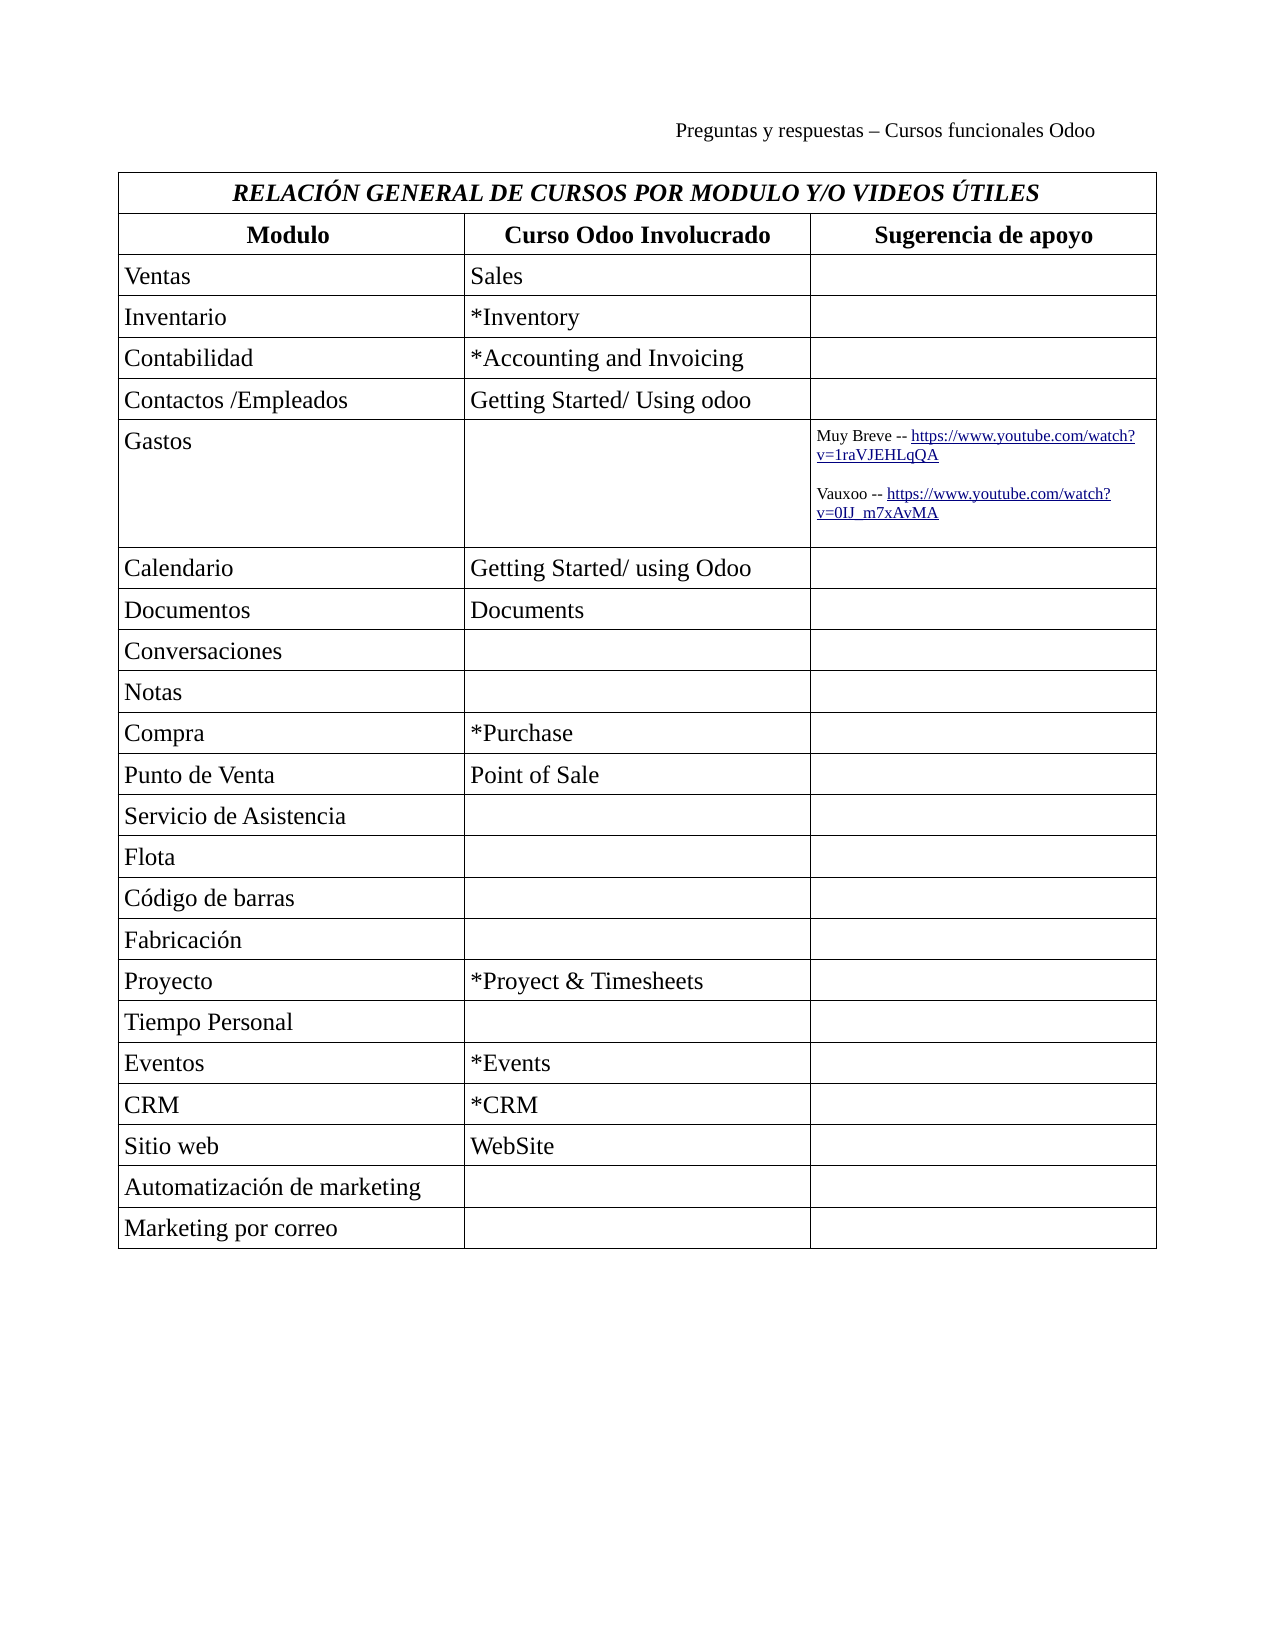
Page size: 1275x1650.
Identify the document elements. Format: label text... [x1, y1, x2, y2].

table_cell Eventos [119, 1043, 464, 1083]
table_cell Sitio web [119, 1125, 464, 1165]
table_cell Fabricación [119, 919, 464, 959]
table_cell [811, 1001, 1156, 1042]
table_cell Servicio de Asistencia [119, 795, 464, 835]
table_cell [465, 671, 810, 712]
table_cell Modulo [119, 214, 464, 254]
table_cell Automatización de marketing [119, 1166, 464, 1207]
table_cell [465, 630, 810, 670]
table_cell [811, 548, 1156, 588]
table_cell [465, 420, 810, 547]
table_cell [465, 795, 810, 835]
table_cell *CRM [465, 1084, 810, 1124]
table_cell Contactos /Empleados [119, 379, 464, 419]
table_cell [811, 379, 1156, 419]
table_cell Contabilidad [119, 338, 464, 378]
table_cell Notas [119, 671, 464, 712]
table_cell Tiempo Personal [119, 1001, 464, 1042]
table_cell Documents [465, 589, 810, 629]
table_cell Ventas [119, 255, 464, 295]
table_cell [811, 1208, 1156, 1248]
table_cell Punto de Venta [119, 754, 464, 794]
table_cell [811, 1043, 1156, 1083]
table_cell [465, 878, 810, 918]
table_cell Proyecto [119, 960, 464, 1000]
table_cell Documentos [119, 589, 464, 629]
table_cell [465, 1208, 810, 1248]
table_header RELACIÓN GENERAL DE CURSOS POR MODULO Y/O VIDEOS ÚTILES [119, 173, 1156, 213]
table_cell [811, 878, 1156, 918]
table_cell [811, 1084, 1156, 1124]
table_cell Marketing por correo [119, 1208, 464, 1248]
table_cell [465, 1001, 810, 1042]
table_cell Getting Started/ using Odoo [465, 548, 810, 588]
table_cell [811, 1125, 1156, 1165]
table_cell [811, 338, 1156, 378]
table_cell [811, 919, 1156, 959]
table_cell Sugerencia de apoyo [811, 214, 1156, 254]
table_cell [811, 671, 1156, 712]
table_cell Flota [119, 836, 464, 877]
table_cell [811, 589, 1156, 629]
table_cell [811, 713, 1156, 753]
table_cell Sales [465, 255, 810, 295]
table_cell Getting Started/ Using odoo [465, 379, 810, 419]
table_cell *Purchase [465, 713, 810, 753]
table_cell Código de barras [119, 878, 464, 918]
table_cell [811, 960, 1156, 1000]
table_cell *Inventory [465, 296, 810, 337]
table_cell *Proyect & Timesheets [465, 960, 810, 1000]
table_cell [811, 296, 1156, 337]
table_cell Muy Breve -- https://www.youtube.com/watch?v=1raVJEHLqQA Vauxoo -- https://www.youtube.com/watch?v=0IJ_m7xAvMA [811, 420, 1156, 547]
table_cell WebSite [465, 1125, 810, 1165]
table_cell [811, 255, 1156, 295]
table_cell Conversaciones [119, 630, 464, 670]
table_cell [811, 754, 1156, 794]
table_cell [811, 795, 1156, 835]
table_cell Gastos [119, 420, 464, 547]
table_cell [465, 836, 810, 877]
table_cell *Events [465, 1043, 810, 1083]
table_cell Calendario [119, 548, 464, 588]
table_cell *Accounting and Invoicing [465, 338, 810, 378]
table_cell CRM [119, 1084, 464, 1124]
table_cell Curso Odoo Involucrado [465, 214, 810, 254]
table_cell Compra [119, 713, 464, 753]
table_cell [811, 630, 1156, 670]
table_cell [811, 836, 1156, 877]
table_cell [465, 919, 810, 959]
table_cell Inventario [119, 296, 464, 337]
table_cell [465, 1166, 810, 1207]
table_cell Point of Sale [465, 754, 810, 794]
table_cell [811, 1166, 1156, 1207]
